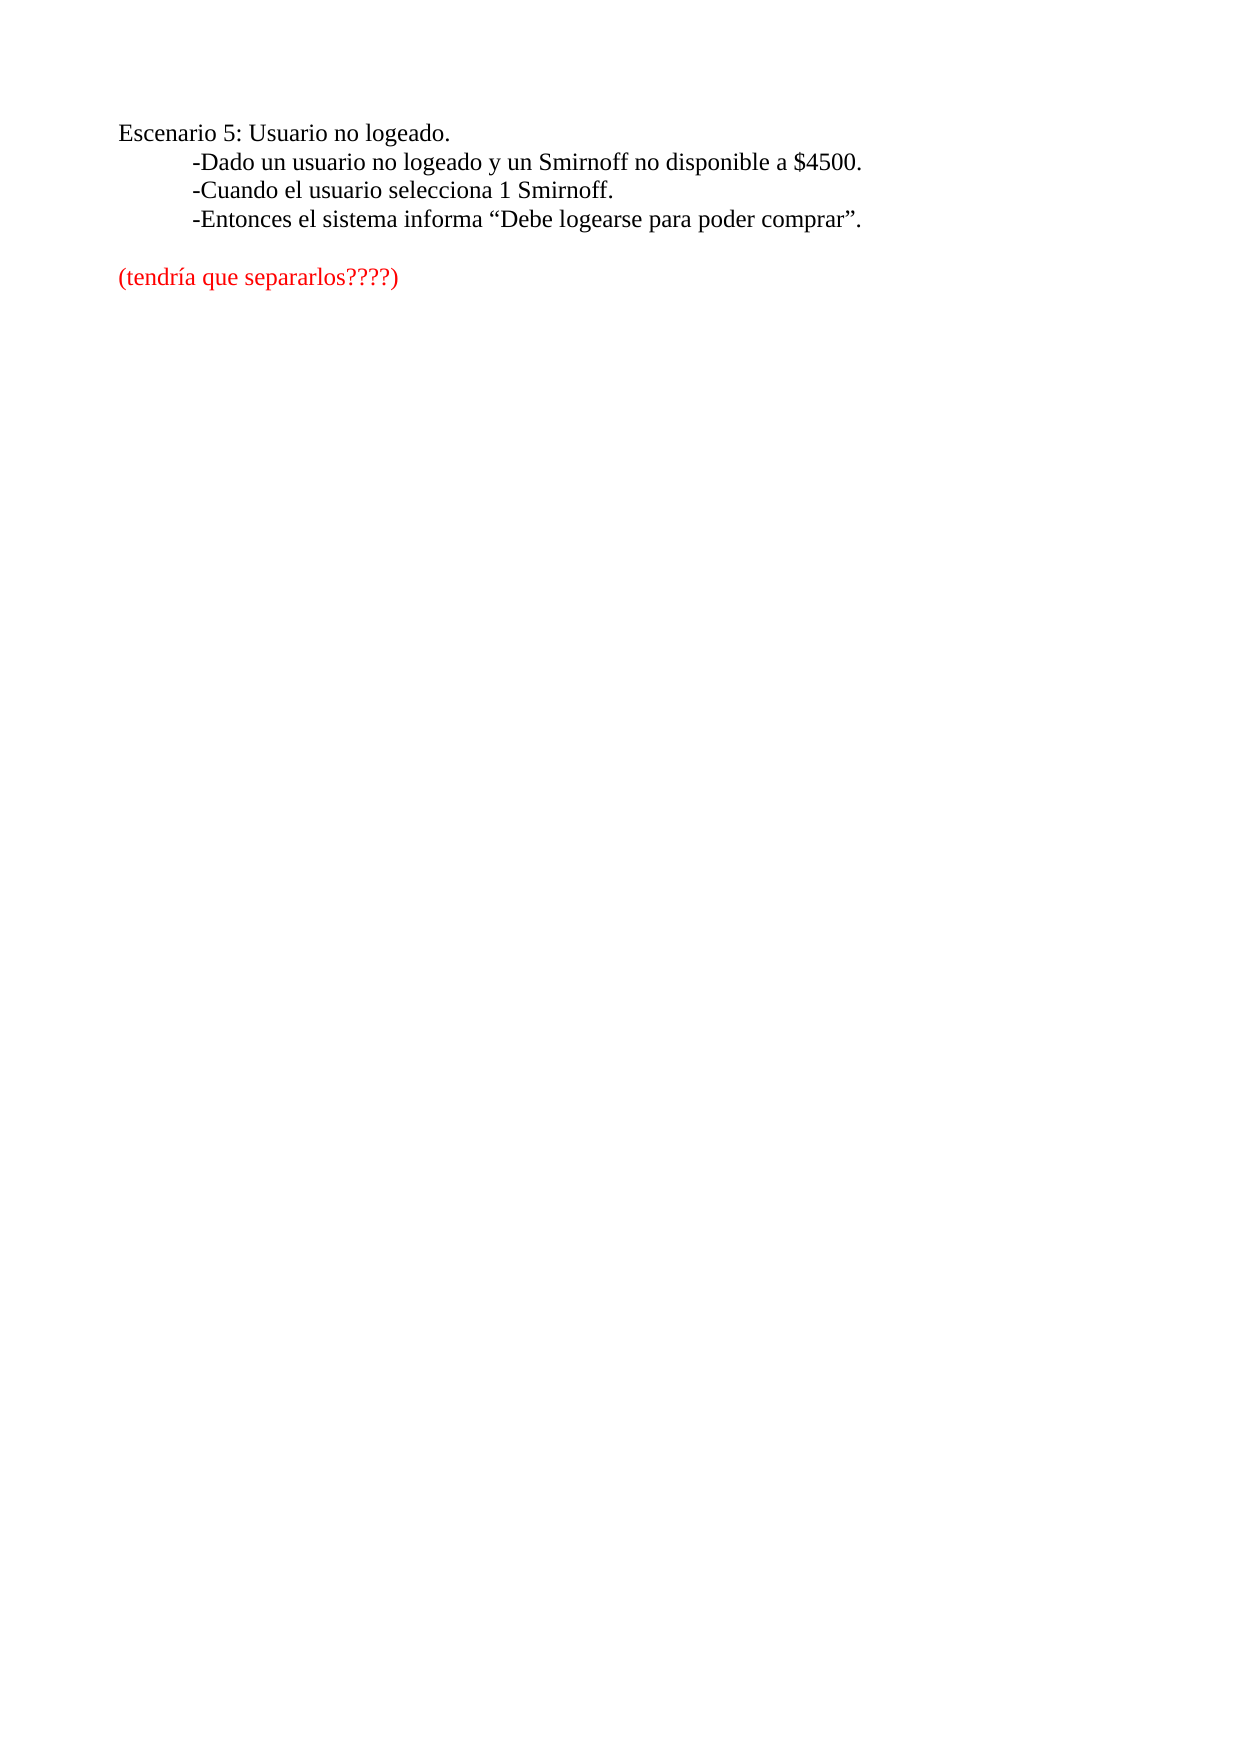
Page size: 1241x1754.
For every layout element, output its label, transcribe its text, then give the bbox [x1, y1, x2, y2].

text -Entonces el sistema informa “Debe logearse para poder comprar”. [118, 204, 1122, 233]
text Escenario 5: Usuario no logeado. [118, 118, 1122, 147]
text -Cuando el usuario selecciona 1 Smirnoff. [118, 176, 1122, 204]
text (tendría que separarlos????) [118, 262, 1122, 291]
text -Dado un usuario no logeado y un Smirnoff no disponible a $4500. [118, 147, 1122, 176]
